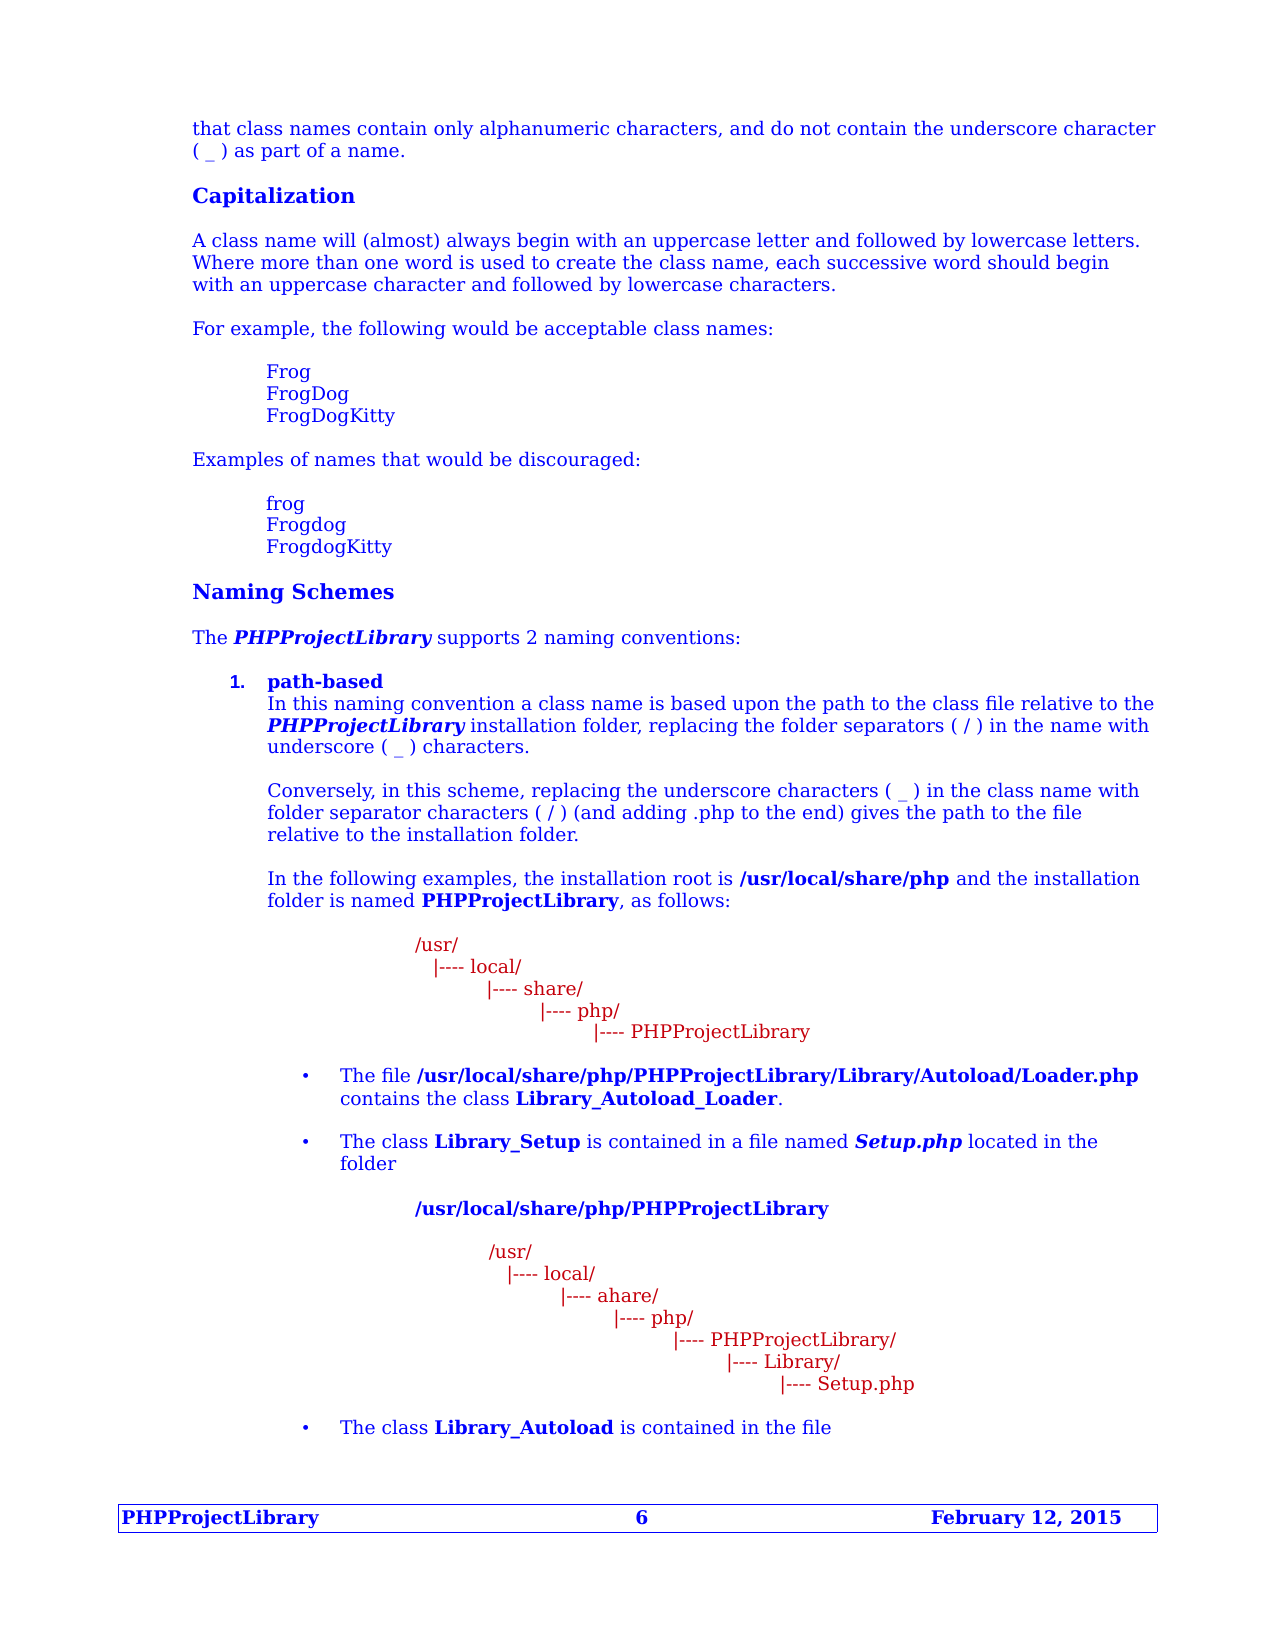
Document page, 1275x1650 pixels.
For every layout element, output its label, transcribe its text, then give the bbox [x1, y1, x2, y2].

list The class Library_Autoload is contained in the file [302, 1416, 1157, 1438]
list |---- local/ [413, 1263, 1157, 1285]
text FrogDog [266, 383, 1157, 405]
text A class name will (almost) always begin with an uppercase letter and followed by lowercase letters. Where more than one word is used to create the class name, each successive word should begin with an uppercase character and followed by lowercase characters. [192, 230, 1157, 296]
text frog [266, 493, 1157, 514]
text The PHPProjectLibrary supports 2 naming conventions: [192, 626, 1157, 648]
list /usr/local/share/php/PHPProjectLibrary [377, 1197, 1157, 1219]
text For example, the following would be acceptable class names: [192, 318, 1157, 339]
list /usr/ [413, 1241, 1157, 1263]
list |---- PHPProjectLibrary [340, 1021, 1157, 1043]
text FrogDogKitty [266, 405, 1157, 427]
list In the following examples, the installation root is /usr/local/share/php and the installation folder is named PHPProjectLibrary, as follows: [229, 868, 1157, 912]
list The file /usr/local/share/php/PHPProjectLibrary/Library/Autoload/Loader.php contains the class Library_Autoload_Loader. [302, 1065, 1157, 1109]
list The class Library_Setup is contained in a file named Setup.php located in the folder [302, 1131, 1157, 1175]
list |---- PHPProjectLibrary/ [413, 1329, 1157, 1351]
list /usr/ [340, 934, 1157, 956]
list |---- php/ [340, 999, 1157, 1021]
list path-based [229, 670, 1157, 692]
text Naming Schemes [192, 580, 1157, 604]
text Capitalization [192, 184, 1157, 208]
list |---- php/ [413, 1307, 1157, 1329]
list In this naming convention a class name is based upon the path to the class file relative to the PHPProjectLibrary installation folder, replacing the folder separators ( / ) in the name with underscore ( _ ) characters. [229, 692, 1157, 758]
text FrogdogKitty [266, 536, 1157, 558]
text Frog [266, 361, 1157, 383]
list |---- Setup.php [413, 1373, 1157, 1394]
list |---- Library/ [413, 1351, 1157, 1373]
list |---- ahare/ [413, 1285, 1157, 1307]
text that class names contain only alphanumeric characters, and do not contain the underscore character ( _ ) as part of a name. [192, 118, 1157, 162]
list |---- local/ [340, 956, 1157, 978]
text Frogdog [266, 514, 1157, 536]
text Examples of names that would be discouraged: [192, 449, 1157, 471]
list Conversely, in this scheme, replacing the underscore characters ( _ ) in the class name with folder separator characters ( / ) (and adding .php to the end) gives the path to the file relative to the installation folder. [229, 780, 1157, 846]
list |---- share/ [340, 978, 1157, 999]
